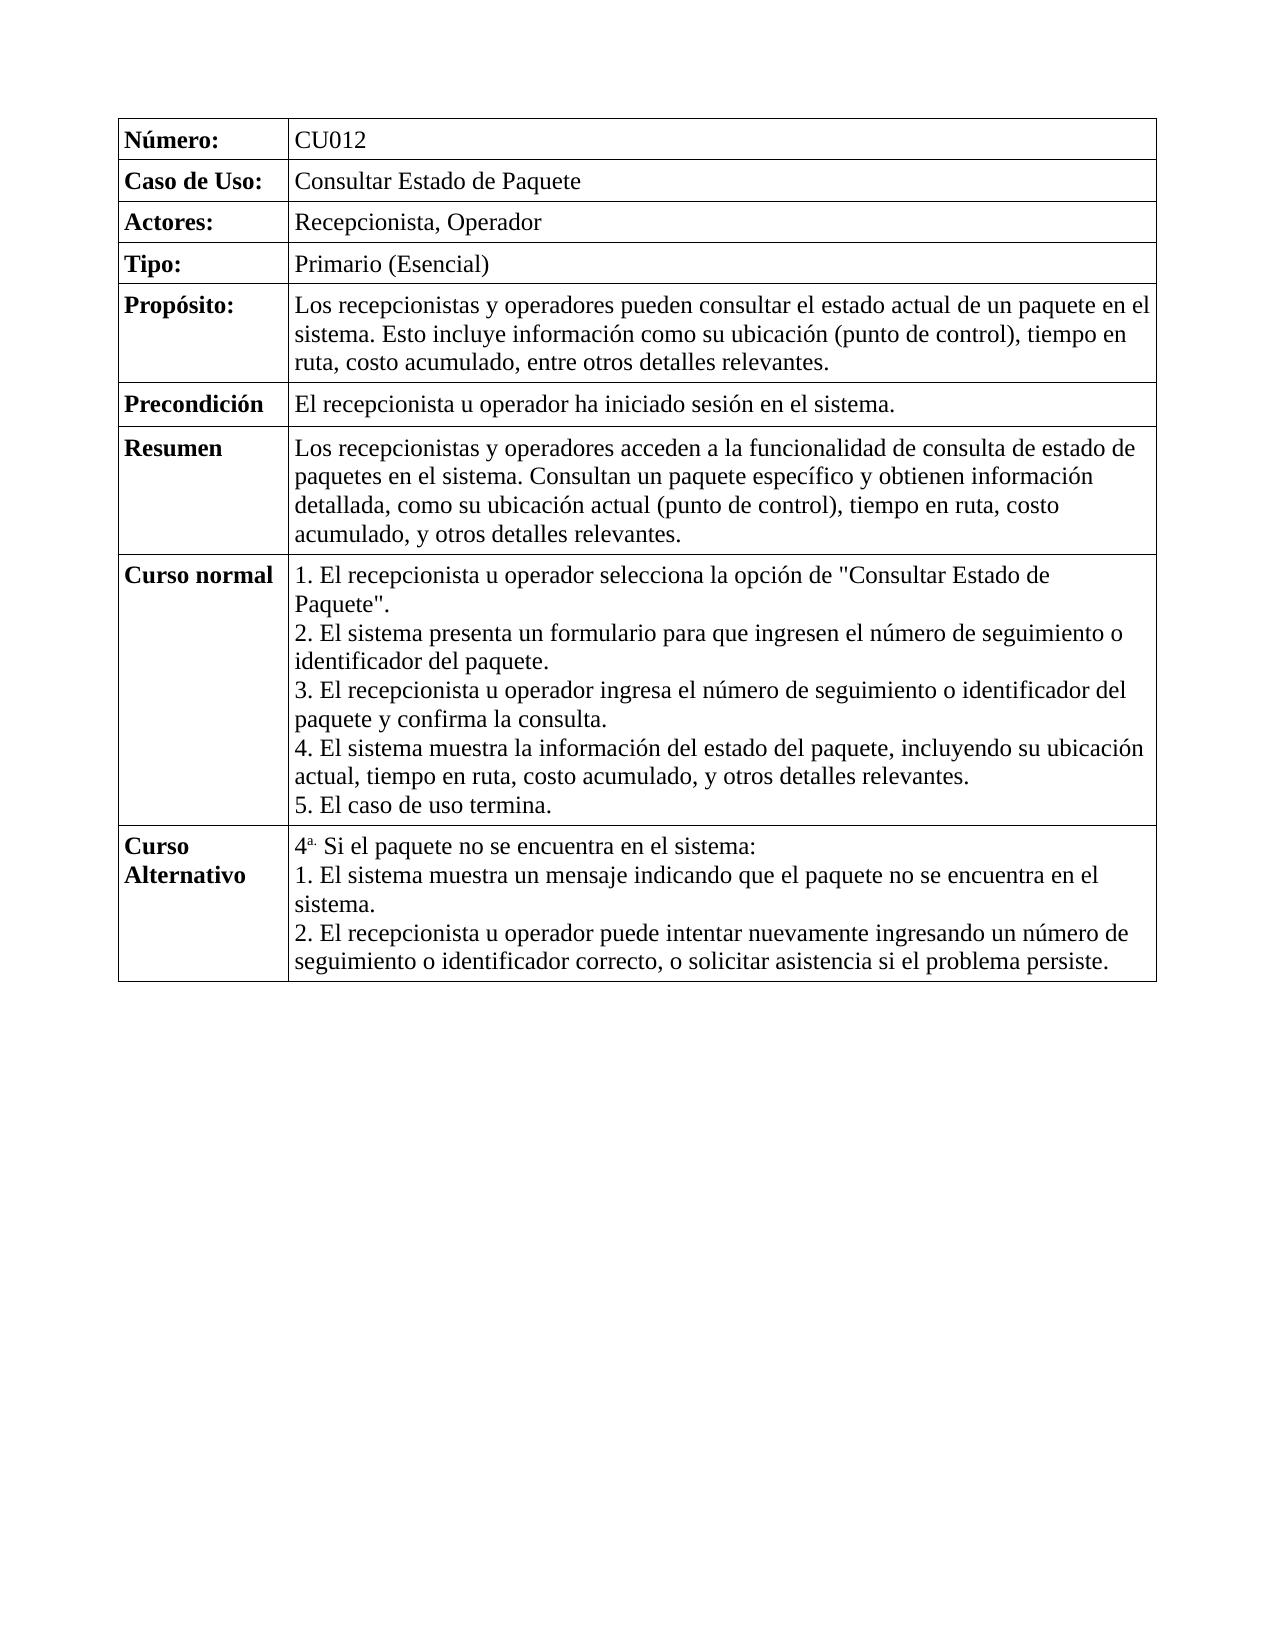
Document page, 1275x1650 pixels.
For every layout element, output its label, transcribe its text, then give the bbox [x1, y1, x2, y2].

table_cell Propósito: [119, 284, 288, 382]
table_cell Recepcionista, Operador [289, 202, 1156, 242]
table_cell Los recepcionistas y operadores acceden a la funcionalidad de consulta de estado de paquetes en el sistema. Consultan un paquete específico y obtienen información detallada, como su ubicación actual (punto de control), tiempo en ruta, costo acumulado, y otros detalles relevantes. [289, 427, 1156, 553]
table_cell Primario (Esencial) [289, 243, 1156, 283]
table_cell Precondición [119, 383, 288, 426]
table_cell El recepcionista u operador ha iniciado sesión en el sistema. [289, 383, 1156, 426]
table_cell Curso Alternativo [119, 826, 288, 981]
table_cell Caso de Uso: [119, 160, 288, 201]
table_cell 4a. Si el paquete no se encuentra en el sistema: 1. El sistema muestra un mensaje indicando que el paquete no se encuentra en el sistema. 2. El recepcionista u operador puede intentar nuevamente ingresando un número de seguimiento o identificador correcto, o solicitar asistencia si el problema persiste. [289, 826, 1156, 981]
table_cell Actores: [119, 202, 288, 242]
table_cell Los recepcionistas y operadores pueden consultar el estado actual de un paquete en el sistema. Esto incluye información como su ubicación (punto de control), tiempo en ruta, costo acumulado, entre otros detalles relevantes. [289, 284, 1156, 382]
table_cell Resumen [119, 427, 288, 553]
table_header CU012 [289, 119, 1156, 159]
table_cell Curso normal [119, 555, 288, 825]
table_cell Consultar Estado de Paquete [289, 160, 1156, 201]
table_cell Tipo: [119, 243, 288, 283]
table_header Número: [119, 119, 288, 159]
table_cell 1. El recepcionista u operador selecciona la opción de "Consultar Estado de Paquete". 2. El sistema presenta un formulario para que ingresen el número de seguimiento o identificador del paquete. 3. El recepcionista u operador ingresa el número de seguimiento o identificador del paquete y confirma la consulta. 4. El sistema muestra la información del estado del paquete, incluyendo su ubicación actual, tiempo en ruta, costo acumulado, y otros detalles relevantes. 5. El caso de uso termina. [289, 555, 1156, 825]
